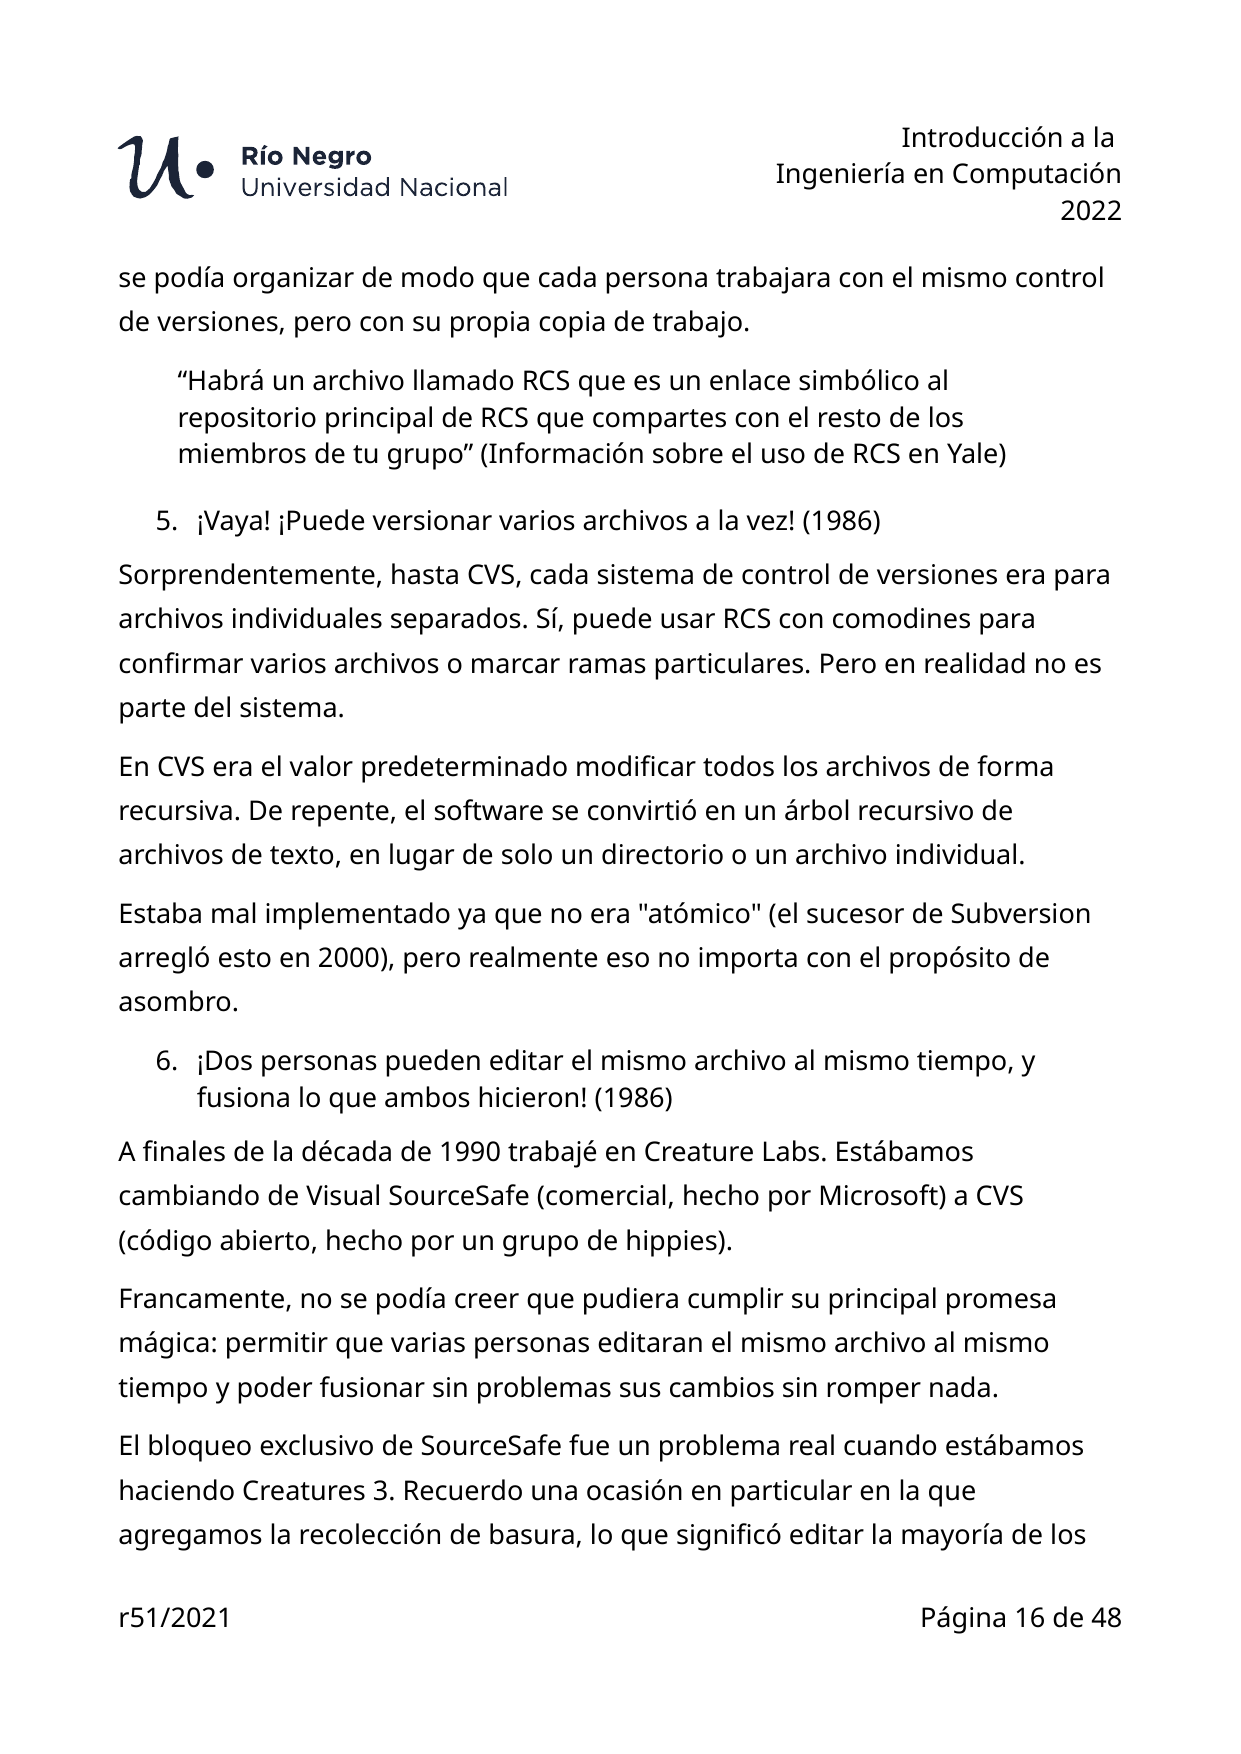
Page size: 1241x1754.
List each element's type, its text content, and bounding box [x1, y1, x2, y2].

text Francamente, no se podía creer que pudiera cumplir su principal promesa mágica: permitir que varias personas editaran el mismo archivo al mismo tiempo y poder fusionar sin problemas sus cambios sin romper nada. [118, 1280, 1122, 1405]
text En CVS era el valor predeterminado modificar todos los archivos de forma recursiva. De repente, el software se convirtió en un árbol recursivo de archivos de texto, en lugar de solo un directorio o un archivo individual. [118, 747, 1122, 872]
text El bloqueo exclusivo de SourceSafe fue un problema real cuando estábamos haciendo Creatures 3. Recuerdo una ocasión en particular en la que agregamos la recolección de basura, lo que significó editar la mayoría de los [118, 1427, 1122, 1552]
text Sorprendentemente, hasta CVS, cada sistema de control de versiones era para archivos individuales separados. Sí, puede usar RCS con comodines para confirmar varios archivos o marcar ramas particulares. Pero en realidad no es parte del sistema. [118, 556, 1122, 725]
text se podía organizar de modo que cada persona trabajara con el mismo control de versiones, pero con su propia copia de trabajo. [118, 258, 1122, 339]
list ¡Vaya! ¡Puede versionar varios archivos a la vez! (1986) [155, 501, 1122, 538]
text A finales de la década de 1990 trabajé en Creature Labs. Estábamos cambiando de Visual SourceSafe (comercial, hecho por Microsoft) a CVS (código abierto, hecho por un grupo de hippies). [118, 1133, 1122, 1258]
text Estaba mal implementado ya que no era "atómico" (el sucesor de Subversion arregló esto en 2000), pero realmente eso no importa con el propósito de asombro. [118, 894, 1122, 1019]
list ¡Dos personas pueden editar el mismo archivo al mismo tiempo, y fusiona lo que ambos hicieron! (1986) [155, 1041, 1122, 1115]
text “Habrá un archivo llamado RCS que es un enlace simbólico al repositorio principal de RCS que compartes con el resto de los miembros de tu grupo” (Información sobre el uso de RCS en Yale) [177, 361, 1063, 472]
